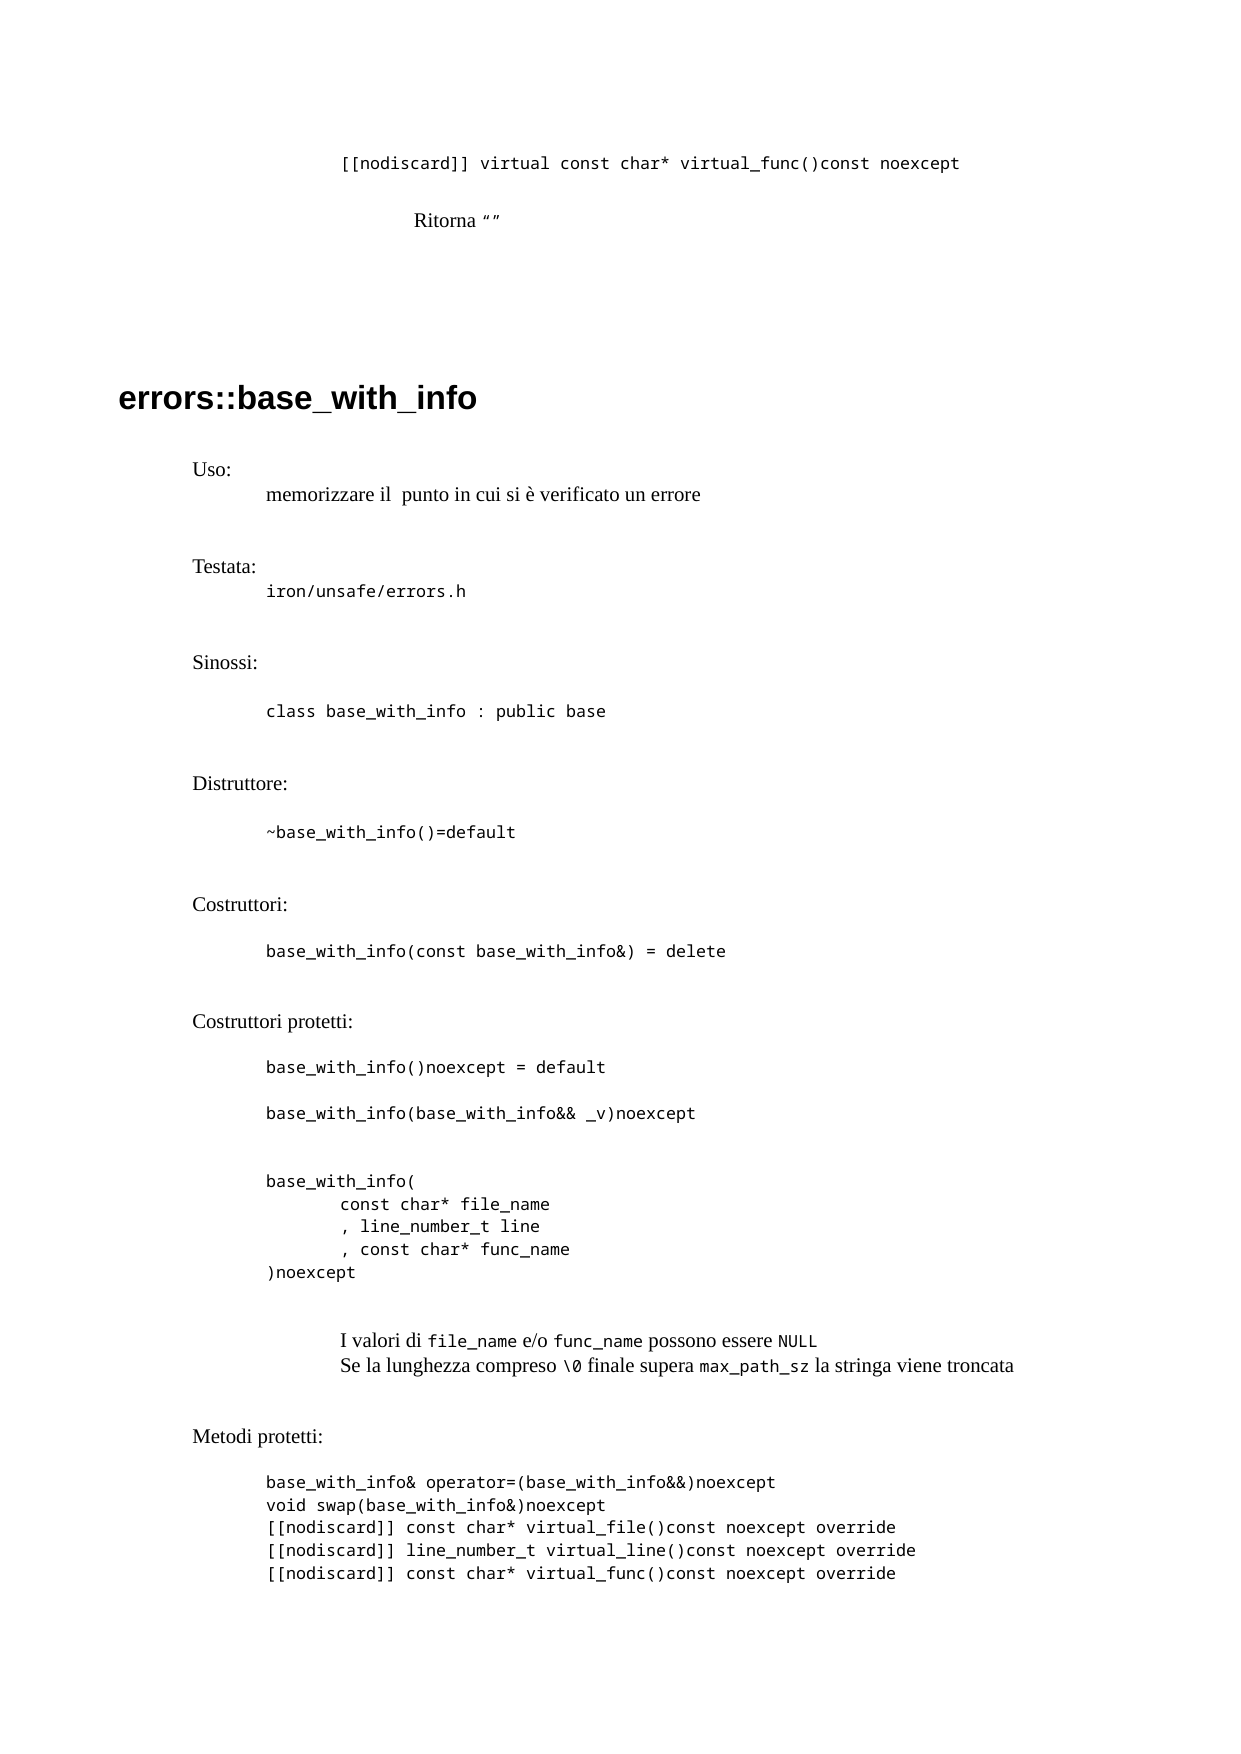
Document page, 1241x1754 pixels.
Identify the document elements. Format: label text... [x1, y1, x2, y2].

text base_with_info( [118, 1169, 1122, 1192]
text Costruttori: [118, 892, 1122, 916]
text , line_number_t line [118, 1215, 1122, 1238]
text , const char* func_name [118, 1238, 1122, 1260]
text [[nodiscard]] virtual const char* virtual_func()const noexcept [118, 152, 1122, 174]
text base_with_info(base_with_info&& _v)noexcept [118, 1101, 1122, 1124]
text Ritorna “” [118, 208, 1122, 232]
text Testata: [118, 554, 1122, 578]
text Metodi protetti: [118, 1424, 1122, 1448]
text base_with_info& operator=(base_with_info&&)noexcept [118, 1471, 1122, 1493]
text iron/unsafe/errors.h [118, 578, 1122, 602]
subtitle errors::base_with_info [118, 378, 1122, 416]
text I valori di file_name e/o func_name possono essere NULL [118, 1328, 1122, 1353]
text [[nodiscard]] const char* virtual_func()const noexcept override [118, 1562, 1122, 1584]
text void swap(base_with_info&)noexcept [118, 1493, 1122, 1516]
text const char* file_name [118, 1192, 1122, 1215]
text Se la lunghezza compreso \0 finale supera max_path_sz la stringa viene troncata [118, 1353, 1122, 1377]
text Costruttori protetti: [118, 1009, 1122, 1033]
text Distruttore: [118, 771, 1122, 795]
text base_with_info()noexcept = default [118, 1056, 1122, 1079]
text )noexcept [118, 1260, 1122, 1283]
text memorizzare il punto in cui si è verificato un errore [118, 482, 1122, 506]
text base_with_info(const base_with_info&) = delete [118, 940, 1122, 962]
text class base_with_info : public base [118, 698, 1122, 723]
text [[nodiscard]] line_number_t virtual_line()const noexcept override [118, 1539, 1122, 1562]
text ~base_with_info()=default [118, 819, 1122, 843]
text Sinossi: [118, 650, 1122, 674]
text [[nodiscard]] const char* virtual_file()const noexcept override [118, 1516, 1122, 1539]
text Uso: [118, 453, 1122, 482]
